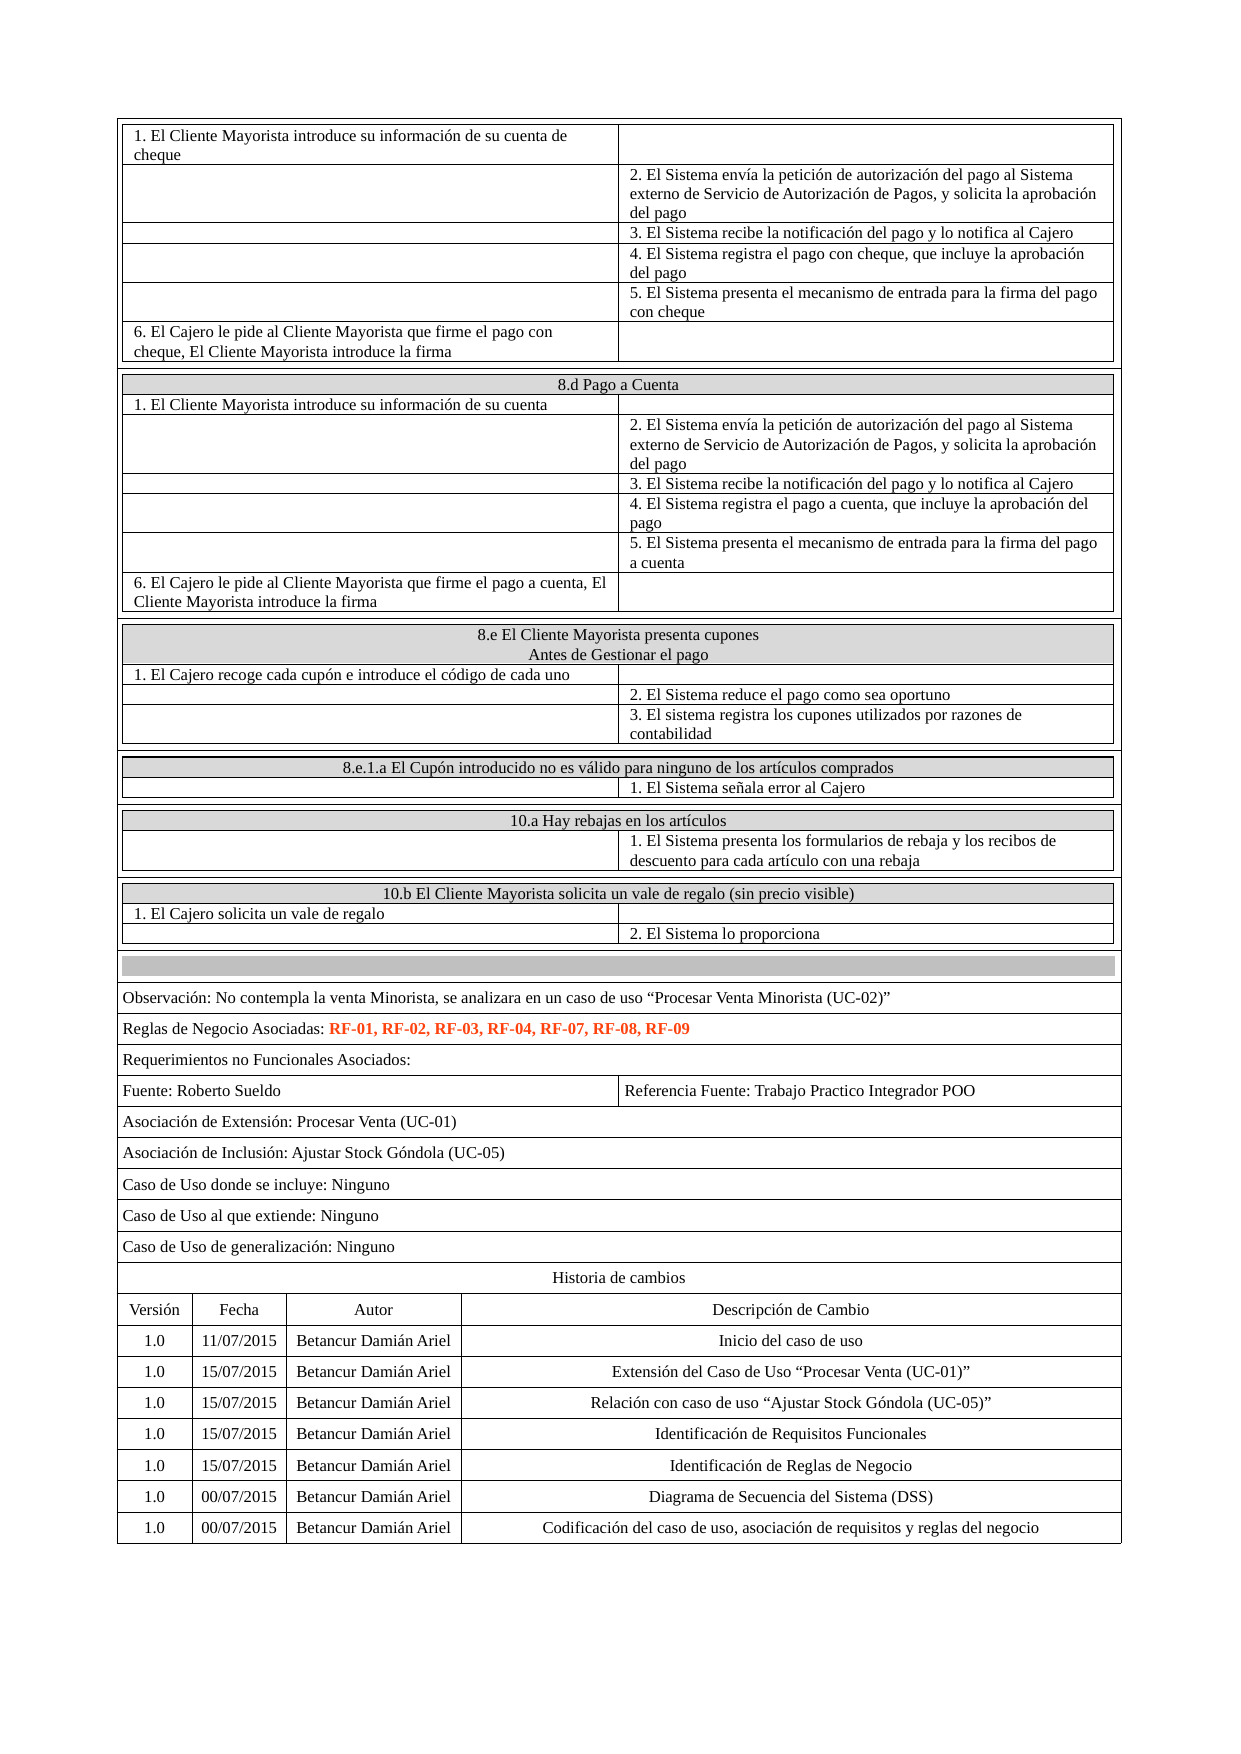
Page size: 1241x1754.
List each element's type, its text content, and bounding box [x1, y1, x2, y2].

table_cell [123, 244, 618, 282]
table_cell 1.0 [118, 1513, 192, 1542]
table_cell Betancur Damián Ariel [287, 1450, 461, 1480]
table_cell Identificación de Requisitos Funcionales [462, 1419, 1121, 1449]
table_cell Observación: No contempla la venta Minorista, se analizara en un caso de uso “Procesar Venta Minorista (UC-02)” [118, 983, 1121, 1012]
table_header 10.a Hay rebajas en los artículos [123, 811, 1113, 830]
table_cell 6. El Cajero le pide al Cliente Mayorista que firme el pago con cheque, El Cliente Mayorista introduce la firma [123, 322, 618, 361]
table_cell 1.0 [118, 1450, 192, 1480]
table_cell [118, 805, 1121, 876]
table_cell Caso de Uso al que extiende: Ninguno [118, 1200, 1121, 1231]
table_cell 2. El Sistema reduce el pago como sea oportuno [619, 685, 1113, 704]
table_cell [123, 223, 618, 242]
table_cell Asociación de Extensión: Procesar Venta (UC-01) [118, 1107, 1121, 1137]
table_cell Asociación de Inclusión: Ajustar Stock Góndola (UC-05) [118, 1138, 1121, 1168]
table_cell Relación con caso de uso “Ajustar Stock Góndola (UC-05)” [462, 1388, 1121, 1418]
table_cell 4. El Sistema registra el pago con cheque, que incluye la aprobación del pago [619, 244, 1113, 282]
table_cell [619, 322, 1113, 361]
table_cell 1. El Sistema presenta los formularios de rebaja y los recibos de descuento para cada artículo con una rebaja [619, 831, 1113, 869]
table_cell 2. El Sistema envía la petición de autorización del pago al Sistema externo de Servicio de Autorización de Pagos, y solicita la aprobación del pago [619, 415, 1113, 473]
table_cell 2. El Sistema envía la petición de autorización del pago al Sistema externo de Servicio de Autorización de Pagos, y solicita la aprobación del pago [619, 165, 1113, 222]
table_cell 6. El Cajero le pide al Cliente Mayorista que firme el pago a cuenta, El Cliente Mayorista introduce la firma [123, 573, 618, 611]
table_cell Caso de Uso donde se incluye: Ninguno [118, 1169, 1121, 1199]
table_header 8.e.1.a El Cupón introducido no es válido para ninguno de los artículos comprados [123, 758, 1113, 777]
table_cell Inicio del caso de uso [462, 1326, 1121, 1356]
table_cell 2. El Sistema lo proporciona [619, 924, 1113, 943]
table_cell 3. El sistema registra los cupones utilizados por razones de contabilidad [619, 705, 1113, 743]
table_cell 1. El Cliente Mayorista introduce su información de su cuenta de cheque [123, 125, 618, 164]
table_cell Betancur Damián Ariel [287, 1513, 461, 1542]
table_cell Caso de Uso de generalización: Ninguno [118, 1232, 1121, 1262]
table_header 8.e El Cliente Mayorista presenta cupones Antes de Gestionar el pago [123, 625, 1113, 663]
table_cell 1. El Sistema señala error al Cajero [619, 778, 1113, 797]
table_cell 3. El Sistema recibe la notificación del pago y lo notifica al Cajero [619, 223, 1113, 242]
table_cell [118, 878, 1121, 950]
table_cell [619, 665, 1113, 684]
table_cell Betancur Damián Ariel [287, 1419, 461, 1449]
table_cell Identificación de Reglas de Negocio [462, 1450, 1121, 1480]
table_header Versión [118, 1294, 192, 1324]
table_header Fecha [193, 1294, 286, 1324]
table_header 10.b El Cliente Mayorista solicita un vale de regalo (sin precio visible) [123, 884, 1113, 903]
table_cell [118, 619, 1121, 750]
table_cell [123, 533, 618, 572]
table_cell 15/07/2015 [193, 1388, 286, 1418]
table_cell Betancur Damián Ariel [287, 1388, 461, 1418]
table_cell 3. El Sistema recibe la notificación del pago y lo notifica al Cajero [619, 474, 1113, 493]
table_cell 1.0 [118, 1419, 192, 1449]
table_cell Reglas de Negocio Asociadas: RF-01, RF-02, RF-03, RF-04, RF-07, RF-08, RF-09 [118, 1014, 1121, 1044]
table_header 8.d Pago a Cuenta [123, 375, 1113, 394]
table_header Descripción de Cambio [462, 1294, 1121, 1324]
table_cell 1.0 [118, 1388, 192, 1418]
table_cell 11/07/2015 [193, 1326, 286, 1356]
table_cell [123, 685, 618, 704]
table_cell 1. El Cliente Mayorista introduce su información de su cuenta [123, 395, 618, 414]
table_cell [118, 369, 1121, 618]
table_cell 5. El Sistema presenta el mecanismo de entrada para la firma del pago a cuenta [619, 533, 1113, 572]
table_cell Betancur Damián Ariel [287, 1481, 461, 1511]
table_cell Betancur Damián Ariel [287, 1326, 461, 1356]
table_cell Historia de cambios [118, 1263, 1121, 1293]
table_cell 4. El Sistema registra el pago a cuenta, que incluye la aprobación del pago [619, 494, 1113, 532]
table_cell 5. El Sistema presenta el mecanismo de entrada para la firma del pago con cheque [619, 283, 1113, 321]
table_cell [123, 831, 618, 869]
table_cell [123, 924, 618, 943]
table_cell [123, 778, 618, 797]
table_cell 00/07/2015 [193, 1481, 286, 1511]
table_cell 1. El Cajero solicita un vale de regalo [123, 904, 618, 923]
table_cell 15/07/2015 [193, 1450, 286, 1480]
table_cell Codificación del caso de uso, asociación de requisitos y reglas del negocio [462, 1513, 1121, 1542]
table_cell Diagrama de Secuencia del Sistema (DSS) [462, 1481, 1121, 1511]
table_cell [123, 283, 618, 321]
table_cell [118, 119, 1121, 367]
table_cell [123, 705, 618, 743]
table_cell [118, 951, 1121, 981]
table_cell [619, 573, 1113, 611]
table_cell Requerimientos no Funcionales Asociados: [118, 1045, 1121, 1075]
table_cell 15/07/2015 [193, 1357, 286, 1387]
table_cell Fuente: Roberto Sueldo [118, 1076, 618, 1106]
table_cell 1.0 [118, 1481, 192, 1511]
table_cell [123, 474, 618, 493]
table_cell [118, 751, 1121, 804]
table_cell [123, 494, 618, 532]
table_cell 1.0 [118, 1357, 192, 1387]
table_cell Betancur Damián Ariel [287, 1357, 461, 1387]
table_cell [619, 395, 1113, 414]
table_cell [619, 904, 1113, 923]
table_cell [123, 165, 618, 222]
table_cell 00/07/2015 [193, 1513, 286, 1542]
table_cell Referencia Fuente: Trabajo Practico Integrador POO [619, 1076, 1121, 1106]
table_cell 1.0 [118, 1326, 192, 1356]
table_cell Extensión del Caso de Uso “Procesar Venta (UC-01)” [462, 1357, 1121, 1387]
table_header Autor [287, 1294, 461, 1324]
table_cell [123, 415, 618, 473]
table_cell 1. El Cajero recoge cada cupón e introduce el código de cada uno [123, 665, 618, 684]
table_cell 15/07/2015 [193, 1419, 286, 1449]
table_cell [619, 125, 1113, 164]
